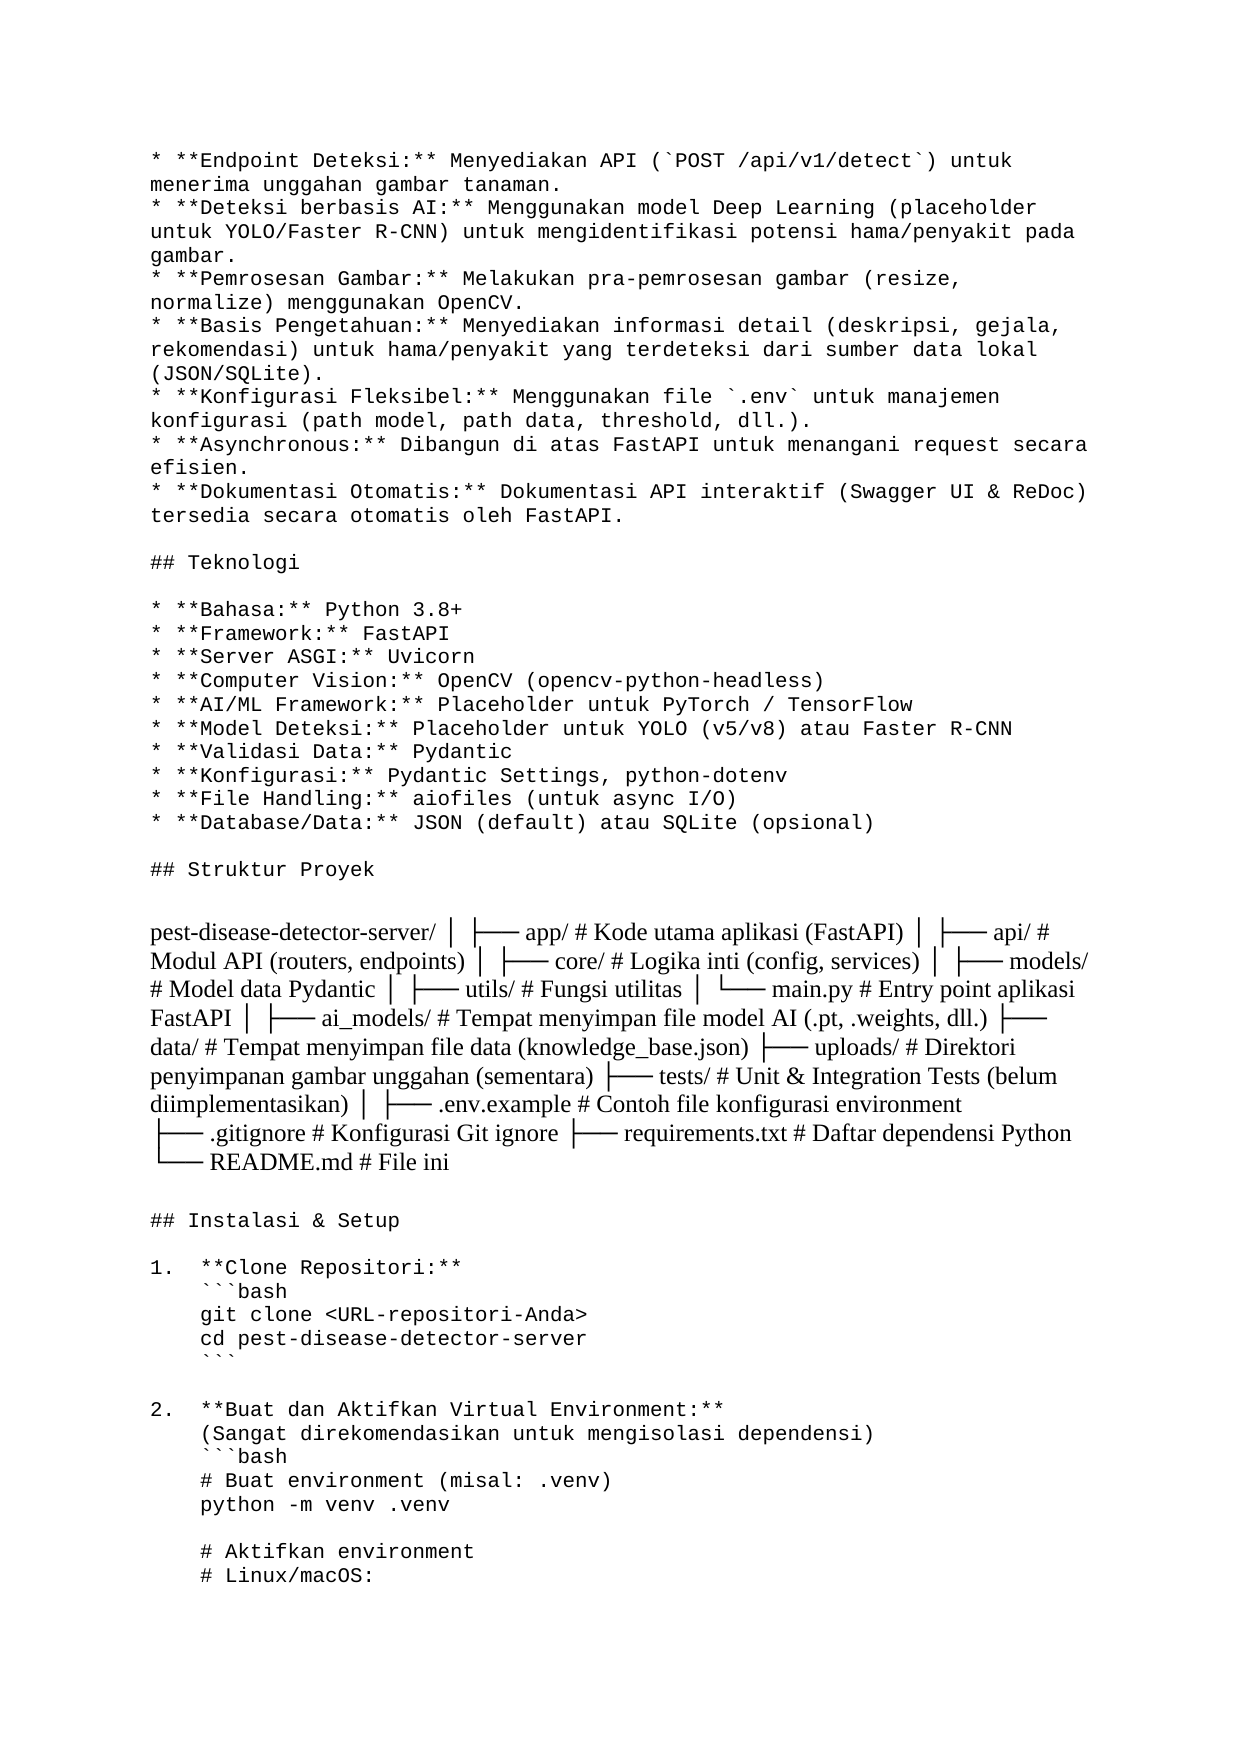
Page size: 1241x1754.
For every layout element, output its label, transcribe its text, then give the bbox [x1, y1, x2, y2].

text * **Validasi Data:** Pydantic [150, 741, 1090, 765]
text 1. **Clone Repositori:** [150, 1257, 1090, 1281]
text * **Basis Pengetahuan:** Menyediakan informasi detail (deskripsi, gejala, rekomendasi) untuk hama/penyakit yang terdeteksi dari sumber data lokal (JSON/SQLite). [150, 316, 1090, 386]
text cd pest-disease-detector-server [150, 1328, 1090, 1352]
text ## Struktur Proyek [150, 859, 1090, 883]
text # Buat environment (misal: .venv) [150, 1470, 1090, 1494]
text * **Server ASGI:** Uvicorn [150, 647, 1090, 670]
text * **AI/ML Framework:** Placeholder untuk PyTorch / TensorFlow [150, 694, 1090, 717]
text * **Computer Vision:** OpenCV (opencv-python-headless) [150, 670, 1090, 694]
text # Aktifkan environment [150, 1541, 1090, 1564]
text git clone <URL-repositori-Anda> [150, 1304, 1090, 1328]
text * **Endpoint Deteksi:** Menyediakan API (`POST /api/v1/detect`) untuk menerima unggahan gambar tanaman. [150, 150, 1090, 197]
text * **Pemrosesan Gambar:** Melakukan pra-pemrosesan gambar (resize, normalize) menggunakan OpenCV. [150, 268, 1090, 316]
text python -m venv .venv [150, 1494, 1090, 1517]
text ## Instalasi & Setup [150, 1210, 1090, 1233]
text * **Dokumentasi Otomatis:** Dokumentasi API interaktif (Swagger UI & ReDoc) tersedia secara otomatis oleh FastAPI. [150, 481, 1090, 528]
text * **Bahasa:** Python 3.8+ [150, 599, 1090, 623]
text * **Asynchronous:** Dibangun di atas FastAPI untuk menangani request secara efisien. [150, 434, 1090, 481]
text * **Konfigurasi:** Pydantic Settings, python-dotenv [150, 765, 1090, 788]
text * **Database/Data:** JSON (default) atau SQLite (opsional) [150, 812, 1090, 836]
text (Sangat direkomendasikan untuk mengisolasi dependensi) [150, 1423, 1090, 1446]
text * **File Handling:** aiofiles (untuk async I/O) [150, 788, 1090, 812]
text * **Framework:** FastAPI [150, 623, 1090, 647]
text 2. **Buat dan Aktifkan Virtual Environment:** [150, 1399, 1090, 1423]
text ## Teknologi [150, 552, 1090, 576]
text ```bash [150, 1281, 1090, 1304]
text pest-disease-detector-server/ │ ├── app/ # Kode utama aplikasi (FastAPI) │ ├── api/ # Modul API (routers, endpoints) │ ├── core/ # Logika inti (config, services) │ ├── models/ # Model data Pydantic │ ├── utils/ # Fungsi utilitas │ └── main.py # Entry point aplikasi FastAPI │ ├── ai_models/ # Tempat menyimpan file model AI (.pt, .weights, dll.) ├── data/ # Tempat menyimpan file data (knowledge_base.json) ├── uploads/ # Direktori penyimpanan gambar unggahan (sementara) ├── tests/ # Unit & Integration Tests (belum diimplementasikan) │ ├── .env.example # Contoh file konfigurasi environment ├── .gitignore # Konfigurasi Git ignore ├── requirements.txt # Daftar dependensi Python └── README.md # File ini [150, 917, 1090, 1176]
text # Linux/macOS: [150, 1564, 1090, 1588]
text ```bash [150, 1446, 1090, 1470]
text * **Model Deteksi:** Placeholder untuk YOLO (v5/v8) atau Faster R-CNN [150, 717, 1090, 741]
text ``` [150, 1352, 1090, 1375]
text * **Konfigurasi Fleksibel:** Menggunakan file `.env` untuk manajemen konfigurasi (path model, path data, threshold, dll.). [150, 386, 1090, 434]
text * **Deteksi berbasis AI:** Menggunakan model Deep Learning (placeholder untuk YOLO/Faster R-CNN) untuk mengidentifikasi potensi hama/penyakit pada gambar. [150, 197, 1090, 268]
